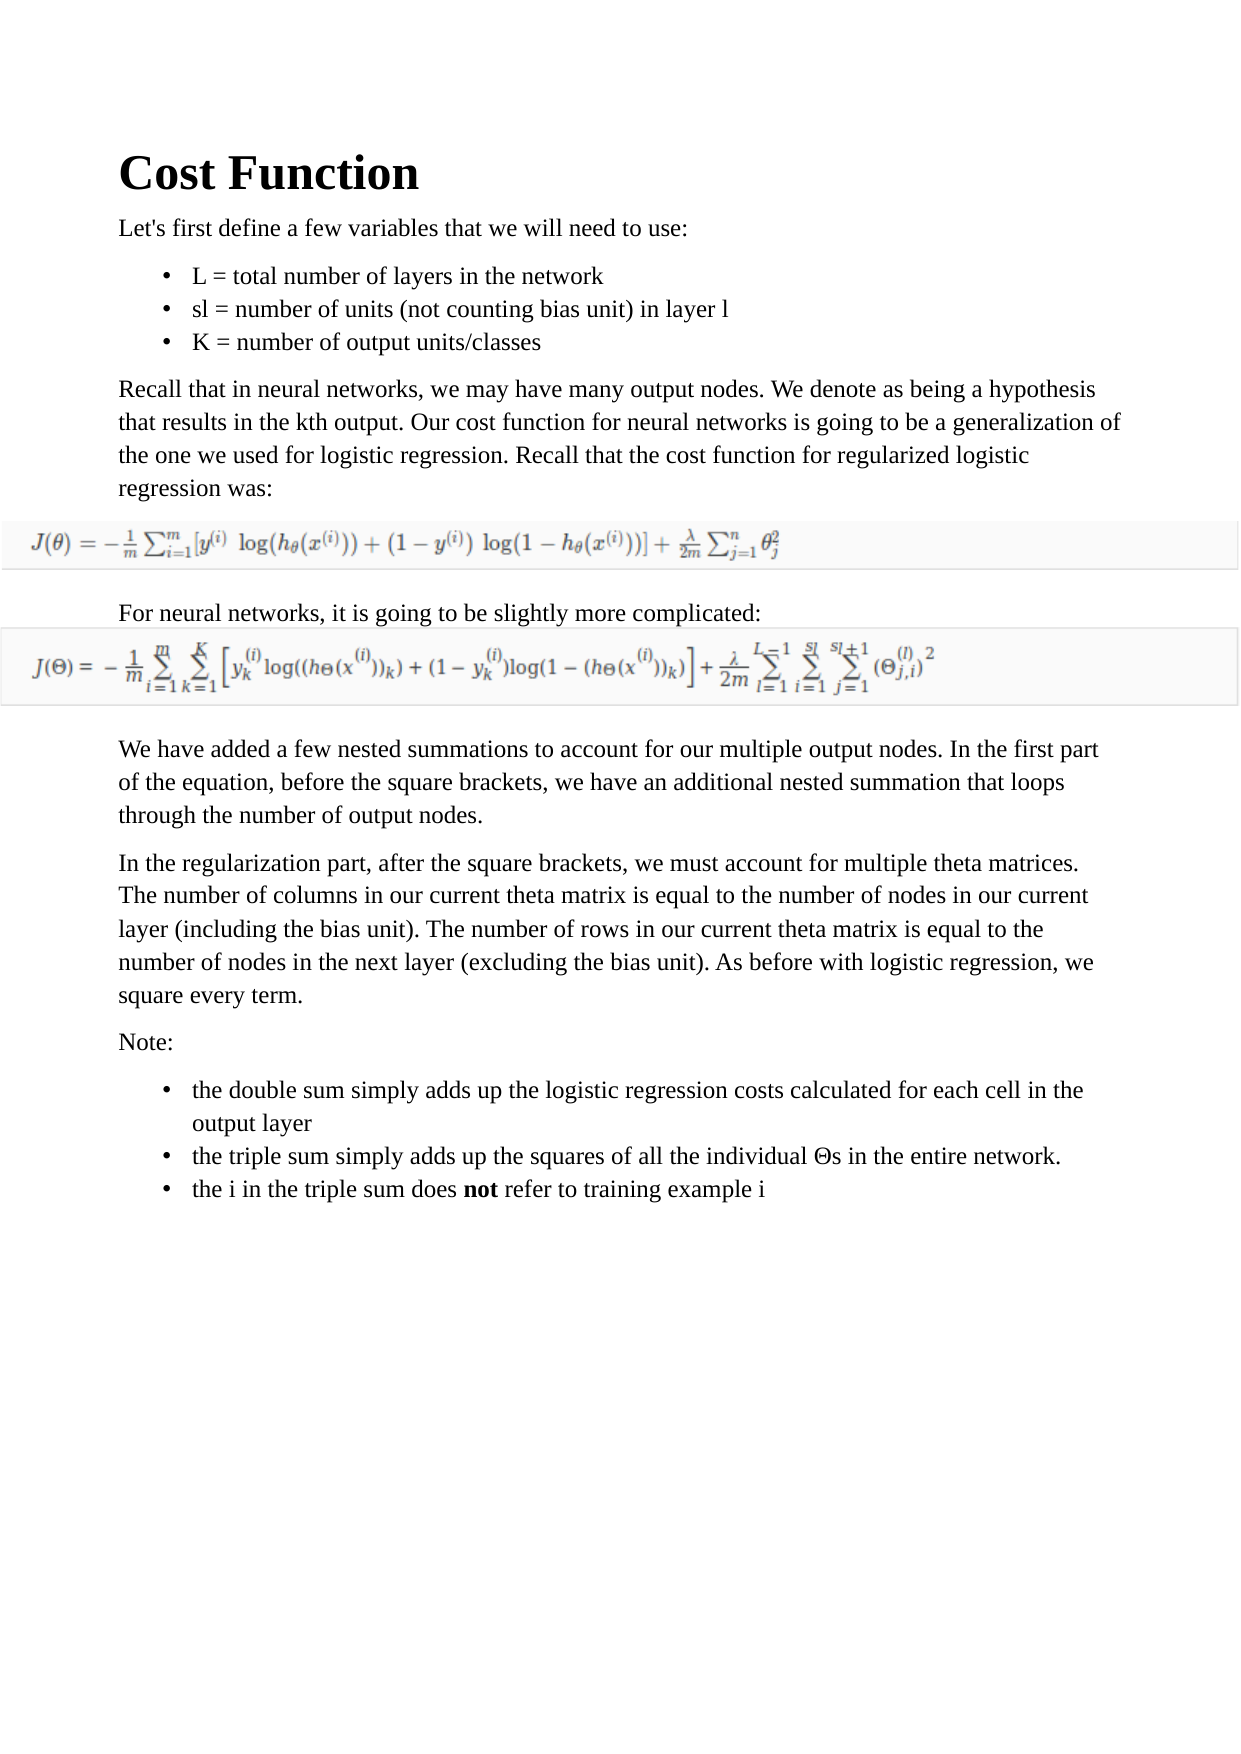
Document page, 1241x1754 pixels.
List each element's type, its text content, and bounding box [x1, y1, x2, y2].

picture [0, 627, 1240, 706]
text We have added a few nested summations to account for our multiple output nodes. In the first part of the equation, before the square brackets, we have an additional nested summation that loops through the number of output nodes. [118, 734, 1122, 829]
text Note: [118, 1027, 1122, 1056]
text Recall that in neural networks, we may have many output nodes. We denote as being a hypothesis that results in the kth output. Our cost function for neural networks is going to be a generalization of the one we used for logistic regression. Recall that the cost function for regularized logistic regression was: [118, 374, 1122, 502]
picture [1, 521, 1239, 570]
text For neural networks, it is going to be slightly more complicated: [118, 598, 1122, 627]
list K = number of output units/classes [162, 327, 1122, 356]
list sl = number of units (not counting bias unit) in layer l [162, 294, 1122, 322]
text In the regularization part, after the square brackets, we must account for multiple theta matrices. The number of columns in our current theta matrix is equal to the number of nodes in our current layer (including the bias unit). The number of rows in our current theta matrix is equal to the number of nodes in the next layer (excluding the bias unit). As before with logistic regression, we square every term. [118, 848, 1122, 1008]
text Let's first define a few variables that we will need to use: [118, 213, 1122, 242]
subtitle Cost Function [118, 143, 1122, 201]
list the double sum simply adds up the logistic regression costs calculated for each cell in the output layer [162, 1075, 1122, 1137]
list L = total number of layers in the network [162, 261, 1122, 289]
list the i in the triple sum does not refer to training example i [162, 1174, 1122, 1203]
list the triple sum simply adds up the squares of all the individual Θs in the entire network. [162, 1141, 1122, 1170]
